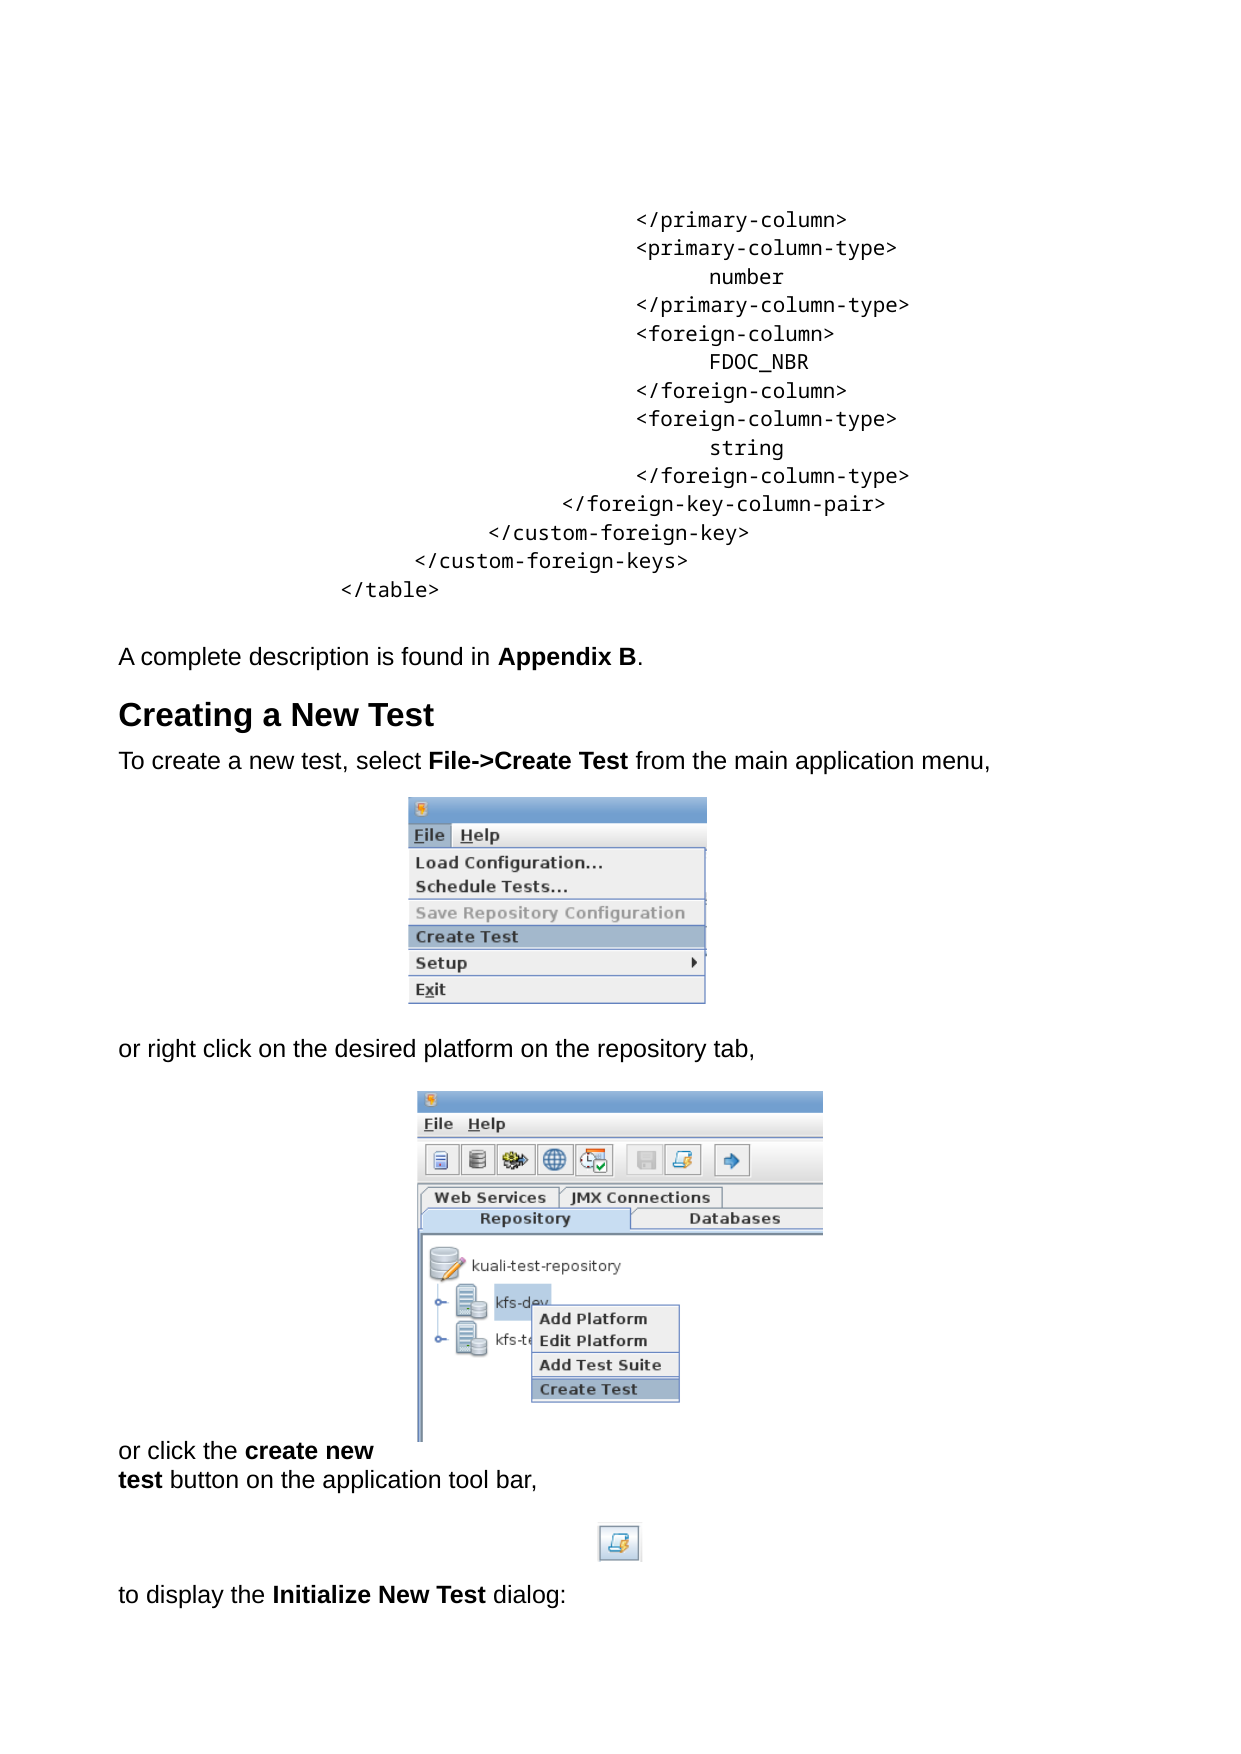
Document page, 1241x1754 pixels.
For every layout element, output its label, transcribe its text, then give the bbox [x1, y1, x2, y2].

text to display the Initialize New Test dialog: [118, 1580, 1122, 1609]
text <foreign-column> [118, 319, 1122, 347]
text </custom-foreign-key> [118, 518, 1122, 546]
text string [118, 433, 1122, 461]
text number [118, 262, 1122, 290]
text </primary-column-type> [118, 290, 1122, 319]
text </foreign-column-type> [118, 461, 1122, 489]
text </foreign-key-column-pair> [118, 489, 1122, 518]
text A complete description is found in Appendix B. [118, 642, 1122, 670]
text or right click on the desired platform on the repository tab, [118, 1034, 1122, 1063]
text </foreign-column> [118, 376, 1122, 404]
text </custom-foreign-keys> [118, 546, 1122, 575]
subtitle Creating a New Test [118, 695, 1122, 734]
text </table> [118, 575, 1122, 603]
text </primary-column> [118, 205, 1122, 233]
text To create a new test, select File->Create Test from the main application menu, [118, 746, 1122, 775]
picture [408, 797, 707, 1004]
picture [417, 1091, 823, 1442]
text or click the create new test button on the application tool bar, [118, 1436, 1122, 1494]
picture [597, 1522, 643, 1562]
text <primary-column-type> [118, 233, 1122, 262]
text <foreign-column-type> [118, 404, 1122, 433]
text FDOC_NBR [118, 347, 1122, 376]
